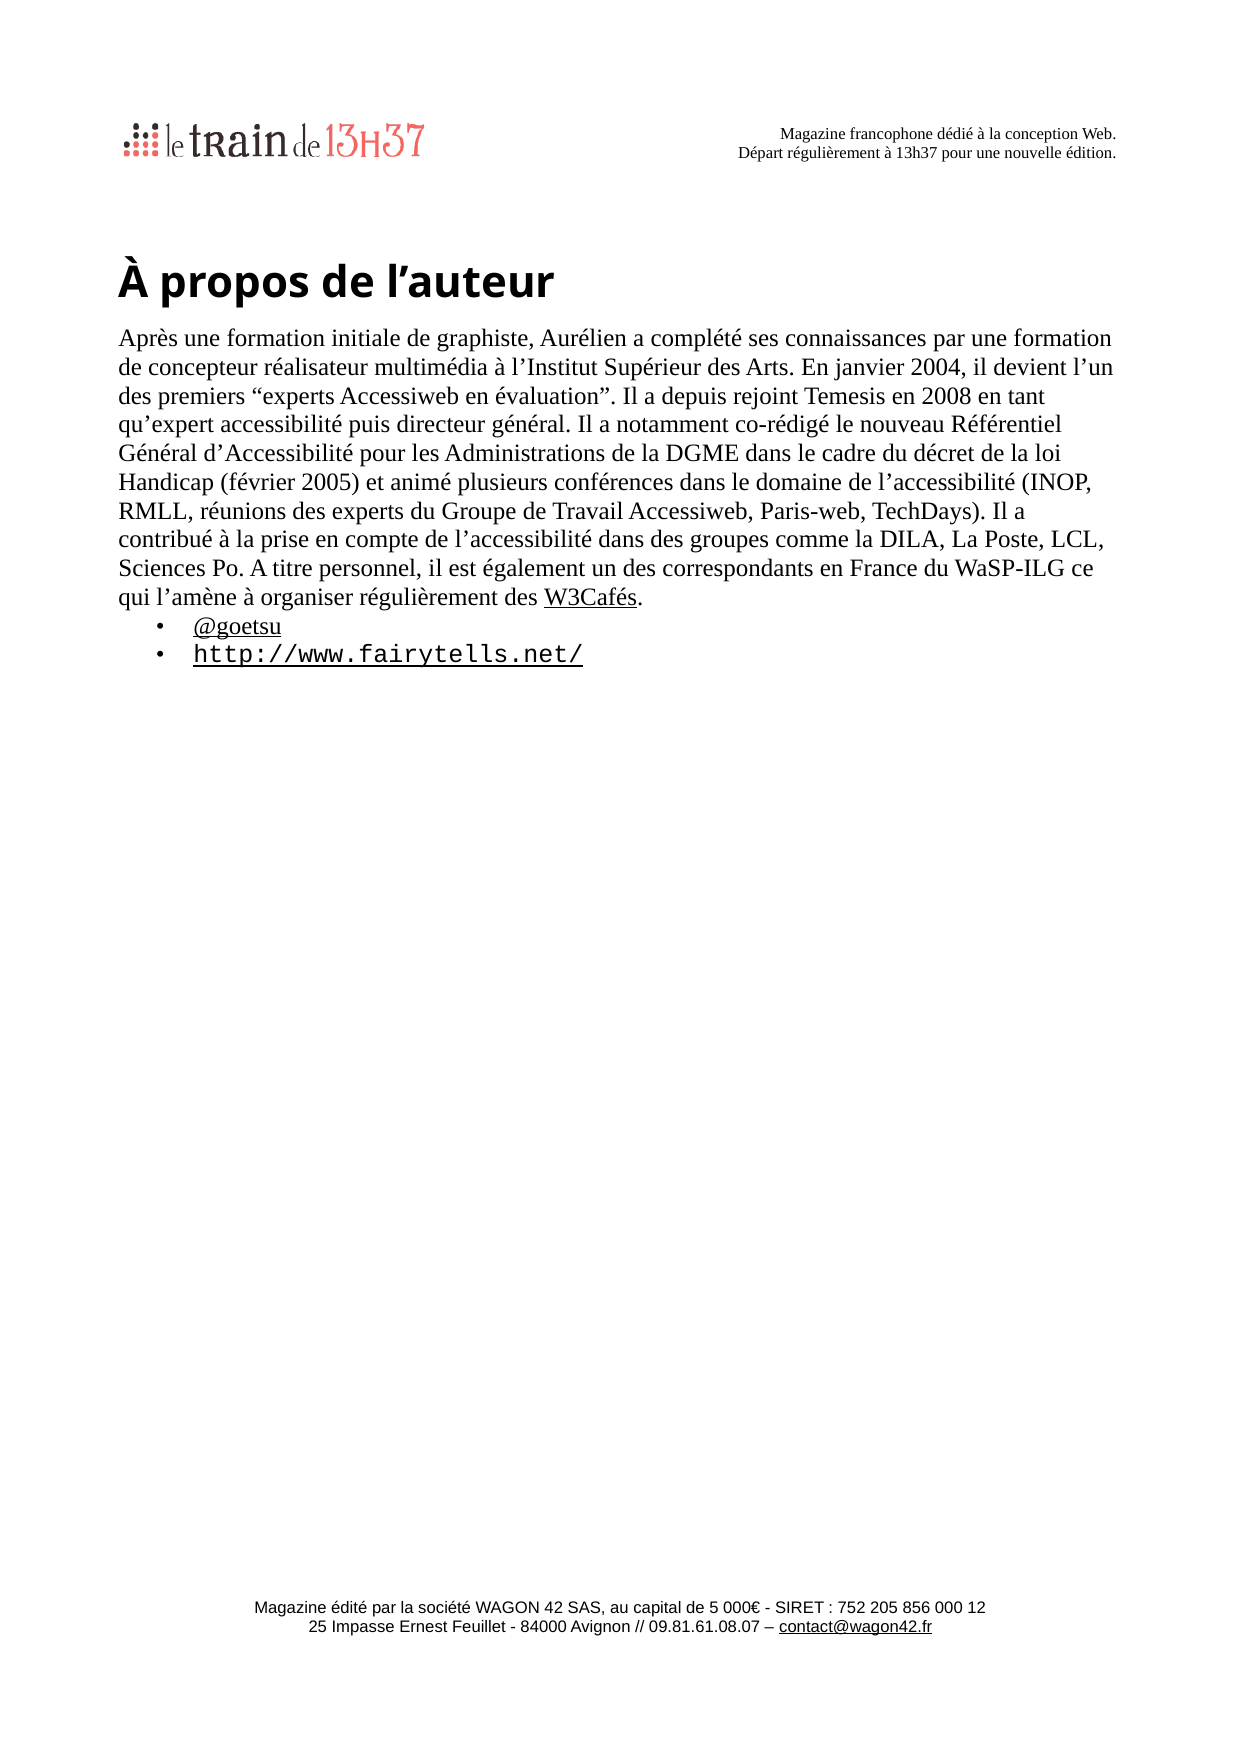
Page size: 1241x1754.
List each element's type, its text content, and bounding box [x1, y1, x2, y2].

subtitle À propos de l’auteur [118, 251, 1122, 311]
text Après une formation initiale de graphiste, Aurélien a complété ses connaissances par une formation de concepteur réalisateur multimédia à l’Institut Supérieur des Arts. En janvier 2004, il devient l’un des premiers “experts Accessiweb en évaluation”. Il a depuis rejoint Temesis en 2008 en tant qu’expert accessibilité puis directeur général. Il a notamment co-rédigé le nouveau Référentiel Général d’Accessibilité pour les Administrations de la DGME dans le cadre du décret de la loi Handicap (février 2005) et animé plusieurs conférences dans le domaine de l’accessibilité (INOP, RMLL, réunions des experts du Groupe de Travail Accessiweb, Paris-web, TechDays). Il a contribué à la prise en compte de l’accessibilité dans des groupes comme la DILA, La Poste, LCL, Sciences Po. A titre personnel, il est également un des correspondants en France du WaSP-ILG ce qui l’amène à organiser régulièrement des W3Cafés. [118, 323, 1122, 611]
list http://www.fairytells.net/ [156, 639, 1122, 670]
list @goetsu [156, 611, 1122, 639]
picture [123, 123, 425, 157]
